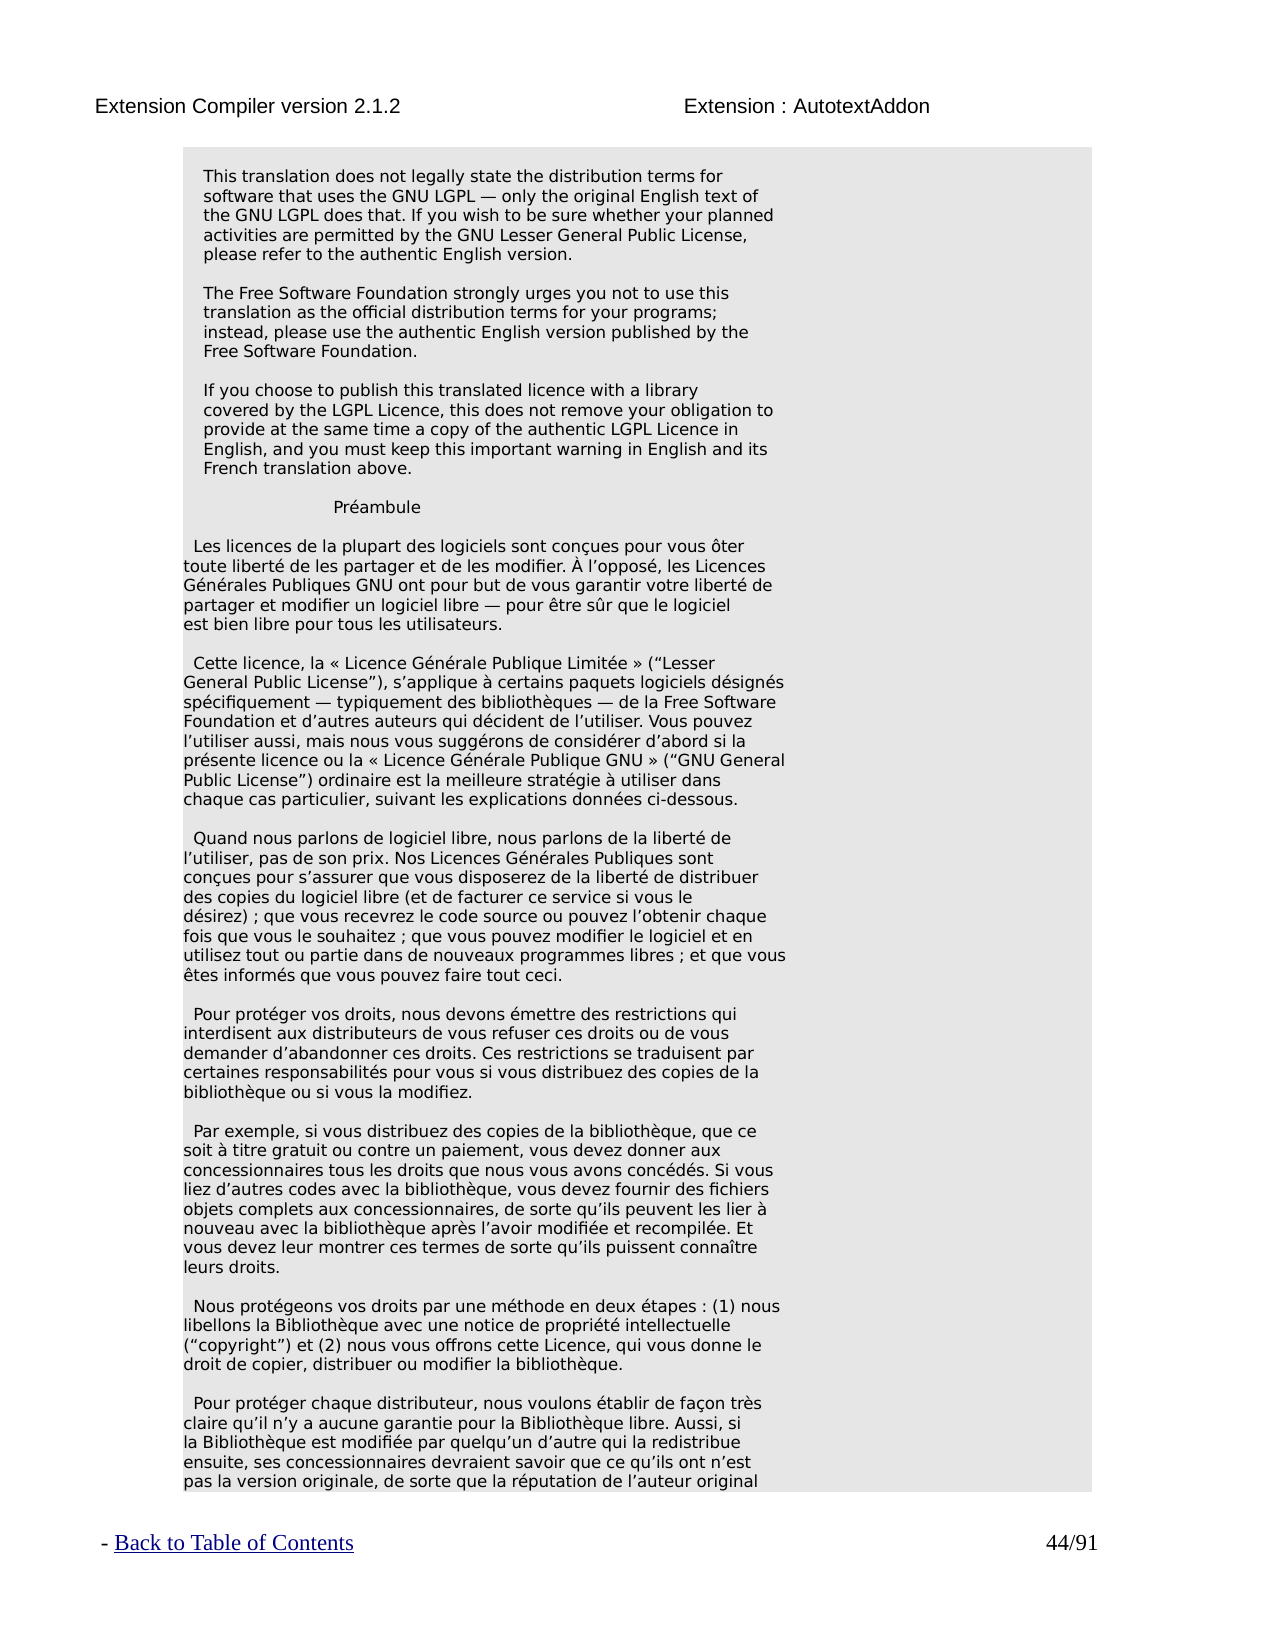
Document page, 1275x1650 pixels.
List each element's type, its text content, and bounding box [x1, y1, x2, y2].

text leurs droits. [183, 1258, 1092, 1277]
text demander d’abandonner ces droits. Ces restrictions se traduisent par [183, 1043, 1092, 1063]
text toute liberté de les partager et de les modifier. À l’opposé, les Licences [183, 557, 1092, 576]
text droit de copier, distribuer ou modifier la bibliothèque. [183, 1355, 1092, 1375]
text The Free Software Foundation strongly urges you not to use this [183, 284, 1092, 303]
text ensuite, ses concessionnaires devraient savoir que ce qu’ils ont n’est [183, 1453, 1092, 1472]
text spécifiquement — typiquement des bibliothèques — de la Free Software [183, 693, 1092, 712]
text Générales Publiques GNU ont pour but de vous garantir votre liberté de [183, 576, 1092, 596]
text Préambule [183, 498, 1092, 518]
text instead, please use the authentic English version published by the [183, 323, 1092, 342]
text soit à titre gratuit ou contre un paiement, vous devez donner aux [183, 1141, 1092, 1160]
text des copies du logiciel libre (et de facturer ce service si vous le [183, 888, 1092, 907]
text interdisent aux distributeurs de vous refuser ces droits ou de vous [183, 1024, 1092, 1043]
text Pour protéger chaque distributeur, nous voulons établir de façon très [183, 1394, 1092, 1414]
text désirez) ; que vous recevrez le code source ou pouvez l’obtenir chaque [183, 907, 1092, 927]
text objets complets aux concessionnaires, de sorte qu’ils peuvent les lier à [183, 1199, 1092, 1219]
text fois que vous le souhaitez ; que vous pouvez modifier le logiciel et en [183, 927, 1092, 946]
text the GNU LGPL does that. If you wish to be sure whether your planned [183, 206, 1092, 225]
text provide at the same time a copy of the authentic LGPL Licence in [183, 420, 1092, 440]
text l’utiliser, pas de son prix. Nos Licences Générales Publiques sont [183, 849, 1092, 868]
text nouveau avec la bibliothèque après l’avoir modifiée et recompilée. Et [183, 1219, 1092, 1238]
text pas la version originale, de sorte que la réputation de l’auteur original [183, 1472, 1092, 1492]
text partager et modifier un logiciel libre — pour être sûr que le logiciel [183, 596, 1092, 615]
text concessionnaires tous les droits que nous vous avons concédés. Si vous [183, 1160, 1092, 1180]
text (“copyright”) et (2) nous vous offrons cette Licence, qui vous donne le [183, 1336, 1092, 1355]
text claire qu’il n’y a aucune garantie pour la Bibliothèque libre. Aussi, si [183, 1414, 1092, 1433]
text French translation above. [183, 459, 1092, 479]
text Nous protégeons vos droits par une méthode en deux étapes : (1) nous [183, 1297, 1092, 1316]
text conçues pour s’assurer que vous disposerez de la liberté de distribuer [183, 868, 1092, 888]
text Foundation et d’autres auteurs qui décident de l’utiliser. Vous pouvez [183, 712, 1092, 732]
text certaines responsabilités pour vous si vous distribuez des copies de la [183, 1063, 1092, 1082]
text bibliothèque ou si vous la modifiez. [183, 1082, 1092, 1102]
text Quand nous parlons de logiciel libre, nous parlons de la liberté de [183, 829, 1092, 849]
text covered by the LGPL Licence, this does not remove your obligation to [183, 401, 1092, 420]
text Free Software Foundation. [183, 342, 1092, 362]
text l’utiliser aussi, mais nous vous suggérons de considérer d’abord si la [183, 732, 1092, 751]
text Cette licence, la « Licence Générale Publique Limitée » (“Lesser [183, 654, 1092, 673]
text vous devez leur montrer ces termes de sorte qu’ils puissent connaître [183, 1238, 1092, 1258]
text This translation does not legally state the distribution terms for [183, 167, 1092, 186]
text please refer to the authentic English version. [183, 245, 1092, 264]
text software that uses the GNU LGPL — only the original English text of [183, 186, 1092, 206]
text la Bibliothèque est modifiée par quelqu’un d’autre qui la redistribue [183, 1433, 1092, 1453]
text Public License”) ordinaire est la meilleure stratégie à utiliser dans [183, 771, 1092, 790]
text translation as the official distribution terms for your programs; [183, 303, 1092, 323]
text English, and you must keep this important warning in English and its [183, 440, 1092, 459]
text Par exemple, si vous distribuez des copies de la bibliothèque, que ce [183, 1121, 1092, 1141]
text est bien libre pour tous les utilisateurs. [183, 615, 1092, 634]
text êtes informés que vous pouvez faire tout ceci. [183, 966, 1092, 985]
text libellons la Bibliothèque avec une notice de propriété intellectuelle [183, 1316, 1092, 1336]
text chaque cas particulier, suivant les explications données ci-dessous. [183, 790, 1092, 810]
text Les licences de la plupart des logiciels sont conçues pour vous ôter [183, 537, 1092, 557]
text Pour protéger vos droits, nous devons émettre des restrictions qui [183, 1004, 1092, 1024]
text liez d’autres codes avec la bibliothèque, vous devez fournir des fichiers [183, 1180, 1092, 1199]
text utilisez tout ou partie dans de nouveaux programmes libres ; et que vous [183, 946, 1092, 966]
text General Public License”), s’applique à certains paquets logiciels désignés [183, 673, 1092, 693]
text If you choose to publish this translated licence with a library [183, 381, 1092, 401]
text présente licence ou la « Licence Générale Publique GNU » (“GNU General [183, 751, 1092, 771]
text activities are permitted by the GNU Lesser General Public License, [183, 225, 1092, 245]
